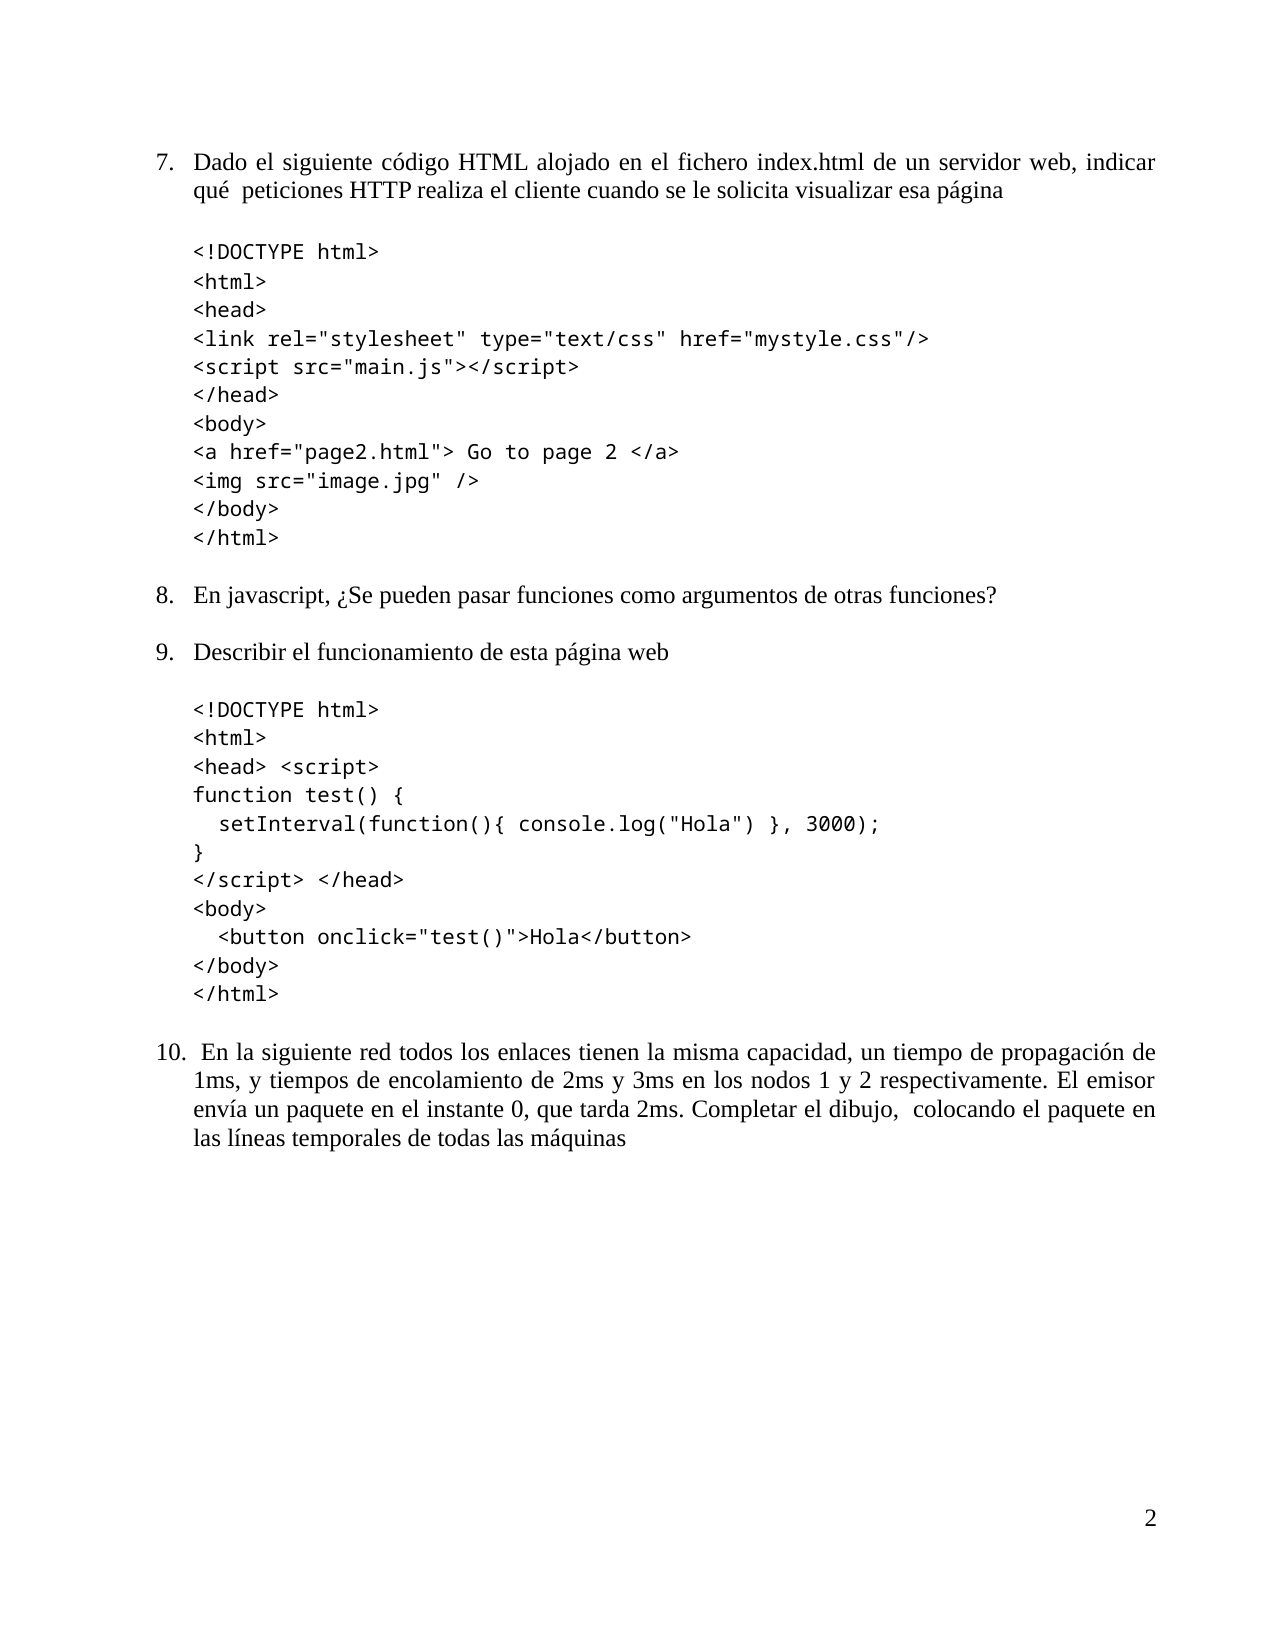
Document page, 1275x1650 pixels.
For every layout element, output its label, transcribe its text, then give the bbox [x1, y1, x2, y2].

text </html> [118, 523, 1157, 551]
text </body> [118, 494, 1157, 523]
text <!DOCTYPE html> [118, 695, 1157, 723]
list En javascript, ¿Se pueden pasar funciones como argumentos de otras funciones? [156, 580, 1157, 609]
text <body> [118, 894, 1157, 922]
text <!DOCTYPE html> [118, 233, 1157, 267]
text <button onclick="test()">Hola</button> [118, 922, 1157, 951]
text </head> [118, 381, 1157, 409]
text <a href="page2.html"> Go to page 2 </a> [118, 437, 1157, 466]
list En la siguiente red todos los enlaces tienen la misma capacidad, un tiempo de propagación de 1ms, y tiempos de encolamiento de 2ms y 3ms en los nodos 1 y 2 respectivamente. El emisor envía un paquete en el instante 0, que tarda 2ms. Completar el dibujo, colocando el paquete en las líneas temporales de todas las máquinas [156, 1037, 1157, 1152]
text <script src="main.js"></script> [118, 352, 1157, 381]
text </script> </head> [118, 866, 1157, 894]
text <head> [118, 295, 1157, 324]
text <img src="image.jpg" /> [118, 466, 1157, 494]
text <link rel="stylesheet" type="text/css" href="mystyle.css"/> [118, 324, 1157, 352]
text </body> [118, 951, 1157, 979]
text <head> <script> [118, 752, 1157, 780]
text setInterval(function(){ console.log("Hola") }, 3000); [118, 809, 1157, 837]
text <html> [118, 723, 1157, 752]
text <body> [118, 409, 1157, 437]
text } [118, 837, 1157, 866]
text </html> [118, 979, 1157, 1008]
text function test() { [118, 780, 1157, 809]
list Dado el siguiente código HTML alojado en el fichero index.html de un servidor web, indicar qué peticiones HTTP realiza el cliente cuando se le solicita visualizar esa página [156, 147, 1157, 204]
text <html> [118, 267, 1157, 295]
list Describir el funcionamiento de esta página web [156, 637, 1157, 666]
